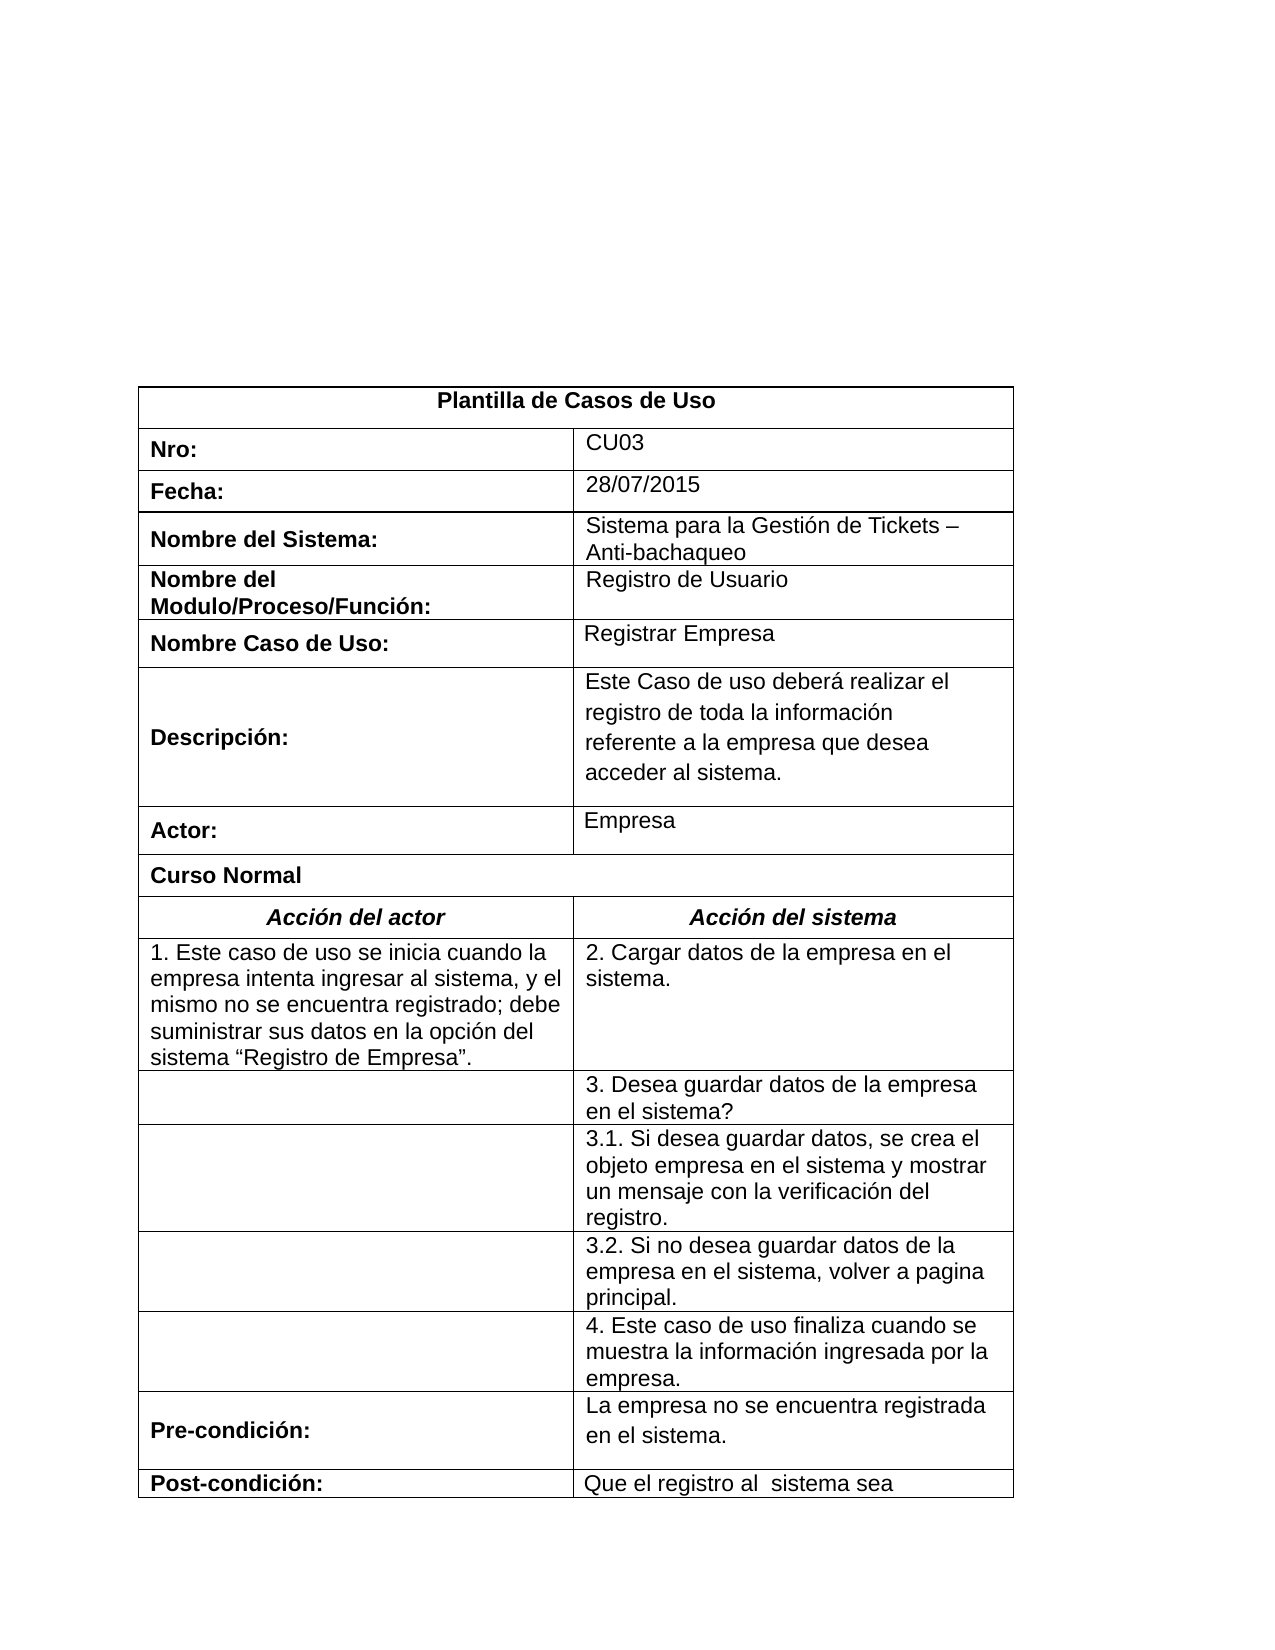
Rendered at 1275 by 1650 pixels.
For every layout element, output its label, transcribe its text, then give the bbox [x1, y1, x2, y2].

table_cell CU03 [574, 429, 1013, 470]
table_cell Nombre del Sistema: [139, 513, 573, 565]
table_cell 2. Cargar datos de la empresa en el sistema. [574, 939, 1013, 1070]
table_cell Fecha: [139, 471, 573, 511]
table_cell 28/07/2015 [574, 471, 1013, 511]
table_cell Descripción: [139, 668, 573, 806]
table_cell Nro: [139, 429, 573, 470]
table_cell Nombre del Modulo/Proceso/Función: [139, 566, 573, 619]
table_cell 3.1. Si desea guardar datos, se crea el objeto empresa en el sistema y mostrar un mensaje con la verificación del registro. [574, 1125, 1013, 1231]
table_cell 3.2. Si no desea guardar datos de la empresa en el sistema, volver a pagina principal. [574, 1232, 1013, 1311]
table_cell Sistema para la Gestión de Tickets – Anti-bachaqueo [574, 513, 1013, 565]
table_cell La empresa no se encuentra registrada en el sistema. [574, 1392, 1013, 1469]
table_cell Actor: [139, 807, 573, 854]
table_cell Curso Normal [139, 855, 1013, 896]
table_cell Nombre Caso de Uso: [139, 620, 573, 667]
table_cell 3. Desea guardar datos de la empresa en el sistema? [574, 1071, 1013, 1124]
table_cell 4. Este caso de uso finaliza cuando se muestra la información ingresada por la empresa. [574, 1312, 1013, 1391]
table_cell [139, 1232, 573, 1311]
table_header Plantilla de Casos de Uso [139, 388, 1013, 428]
table_cell Post-condición: [139, 1470, 573, 1497]
table_cell [139, 1071, 573, 1124]
table_cell Este Caso de uso deberá realizar el registro de toda la información referente a la empresa que desea acceder al sistema. [574, 668, 1013, 806]
table_cell Registro de Usuario [574, 566, 1013, 619]
table_cell Empresa [574, 807, 1013, 854]
table_cell [139, 1312, 573, 1391]
table_cell Pre-condición: [139, 1392, 573, 1469]
table_cell 1. Este caso de uso se inicia cuando la empresa intenta ingresar al sistema, y el mismo no se encuentra registrado; debe suministrar sus datos en la opción del sistema “Registro de Empresa”. [139, 939, 573, 1070]
table_cell [139, 1125, 573, 1231]
table_cell Que el registro al sistema sea [574, 1470, 1013, 1497]
table_cell Acción del sistema [574, 897, 1013, 938]
table_cell Acción del actor [139, 897, 573, 938]
table_cell Registrar Empresa [574, 620, 1013, 667]
